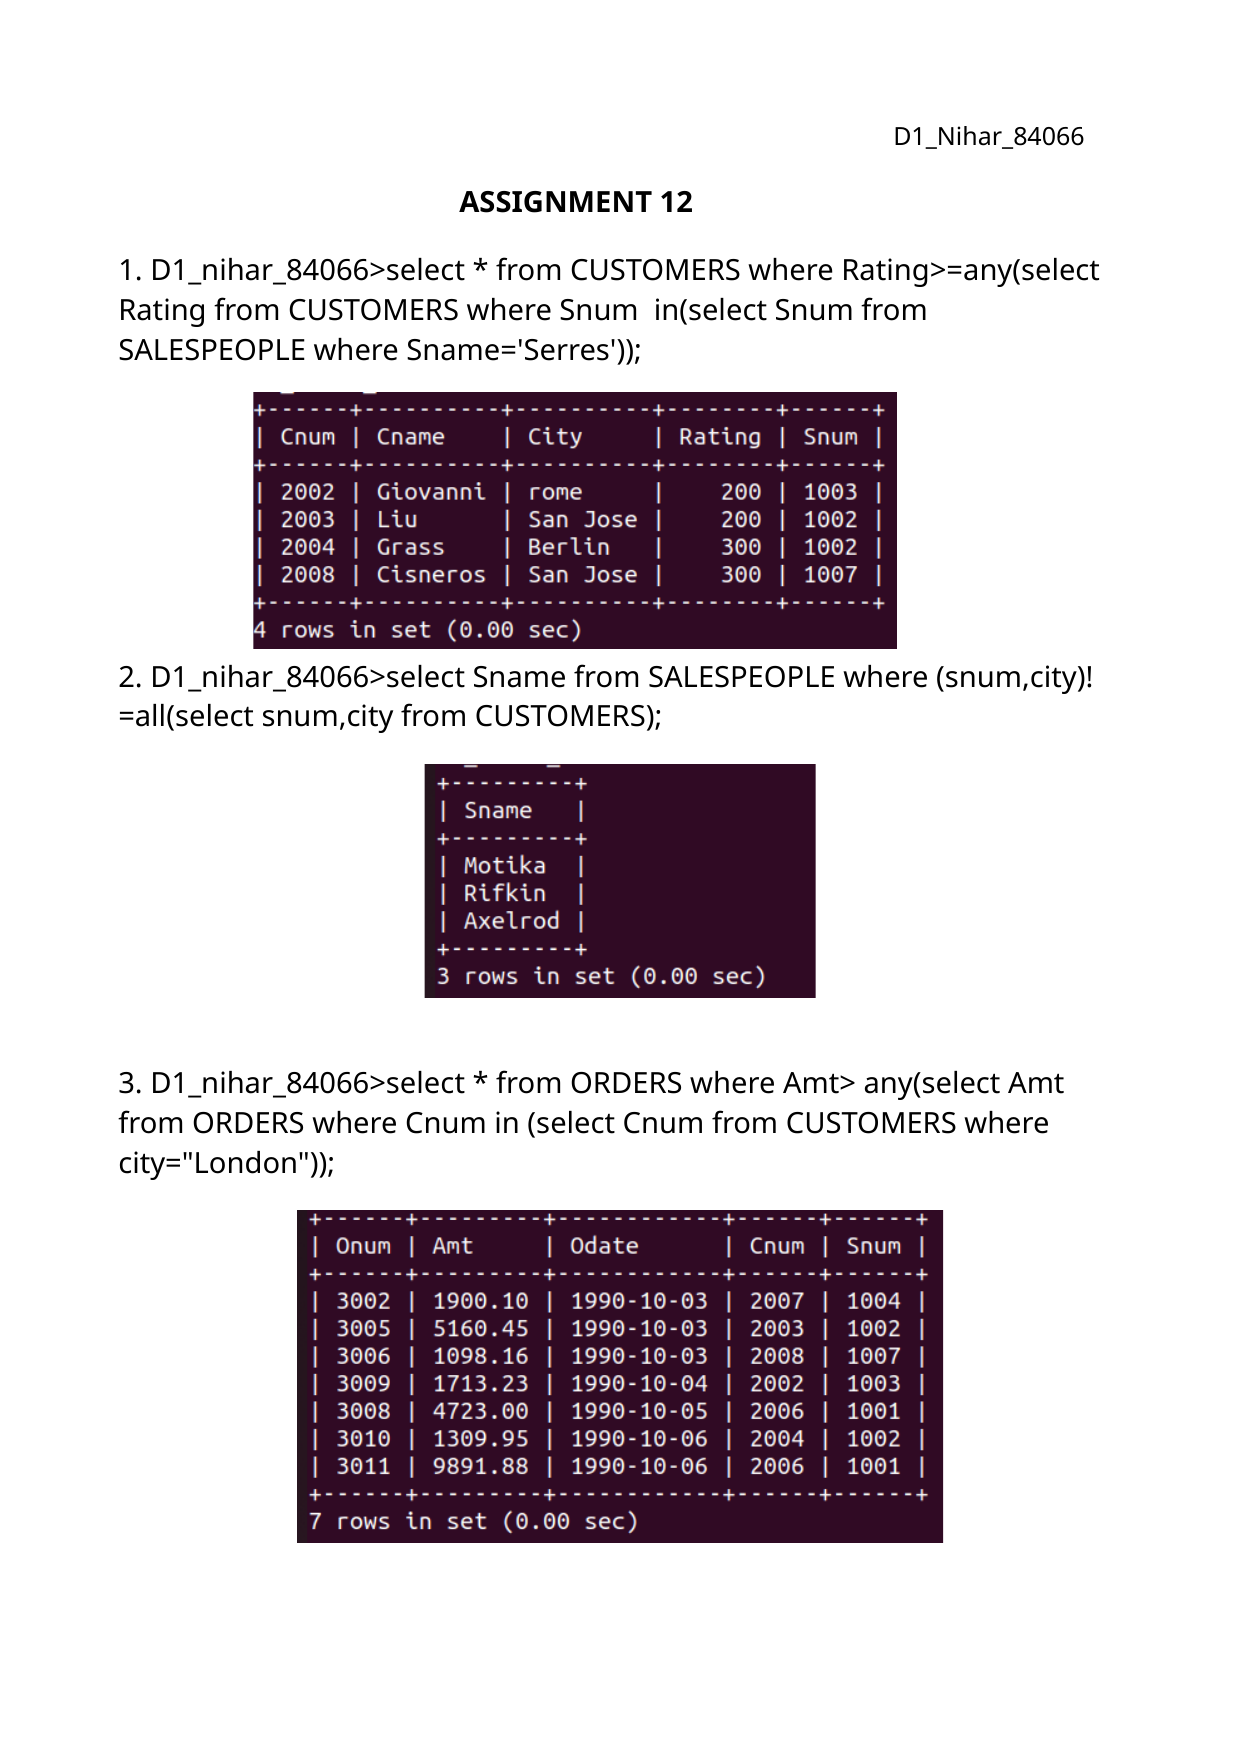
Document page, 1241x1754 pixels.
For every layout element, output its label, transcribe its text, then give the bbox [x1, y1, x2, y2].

picture [424, 764, 816, 998]
text 1. D1_nihar_84066>select * from CUSTOMERS where Rating>=any(select Rating from CUSTOMERS where Snum in(select Snum from SALESPEOPLE where Sname='Serres')); [118, 249, 1122, 368]
picture [253, 392, 897, 649]
picture [297, 1210, 944, 1543]
text 2. D1_nihar_84066>select Sname from SALESPEOPLE where (snum,city)!=all(select snum,city from CUSTOMERS); [118, 656, 1122, 735]
text D1_Nihar_84066 [118, 118, 1122, 152]
text 3. D1_nihar_84066>select * from ORDERS where Amt> any(select Amt from ORDERS where Cnum in (select Cnum from CUSTOMERS where city="London")); [118, 1062, 1122, 1182]
text ASSIGNMENT 12 [118, 181, 1122, 221]
